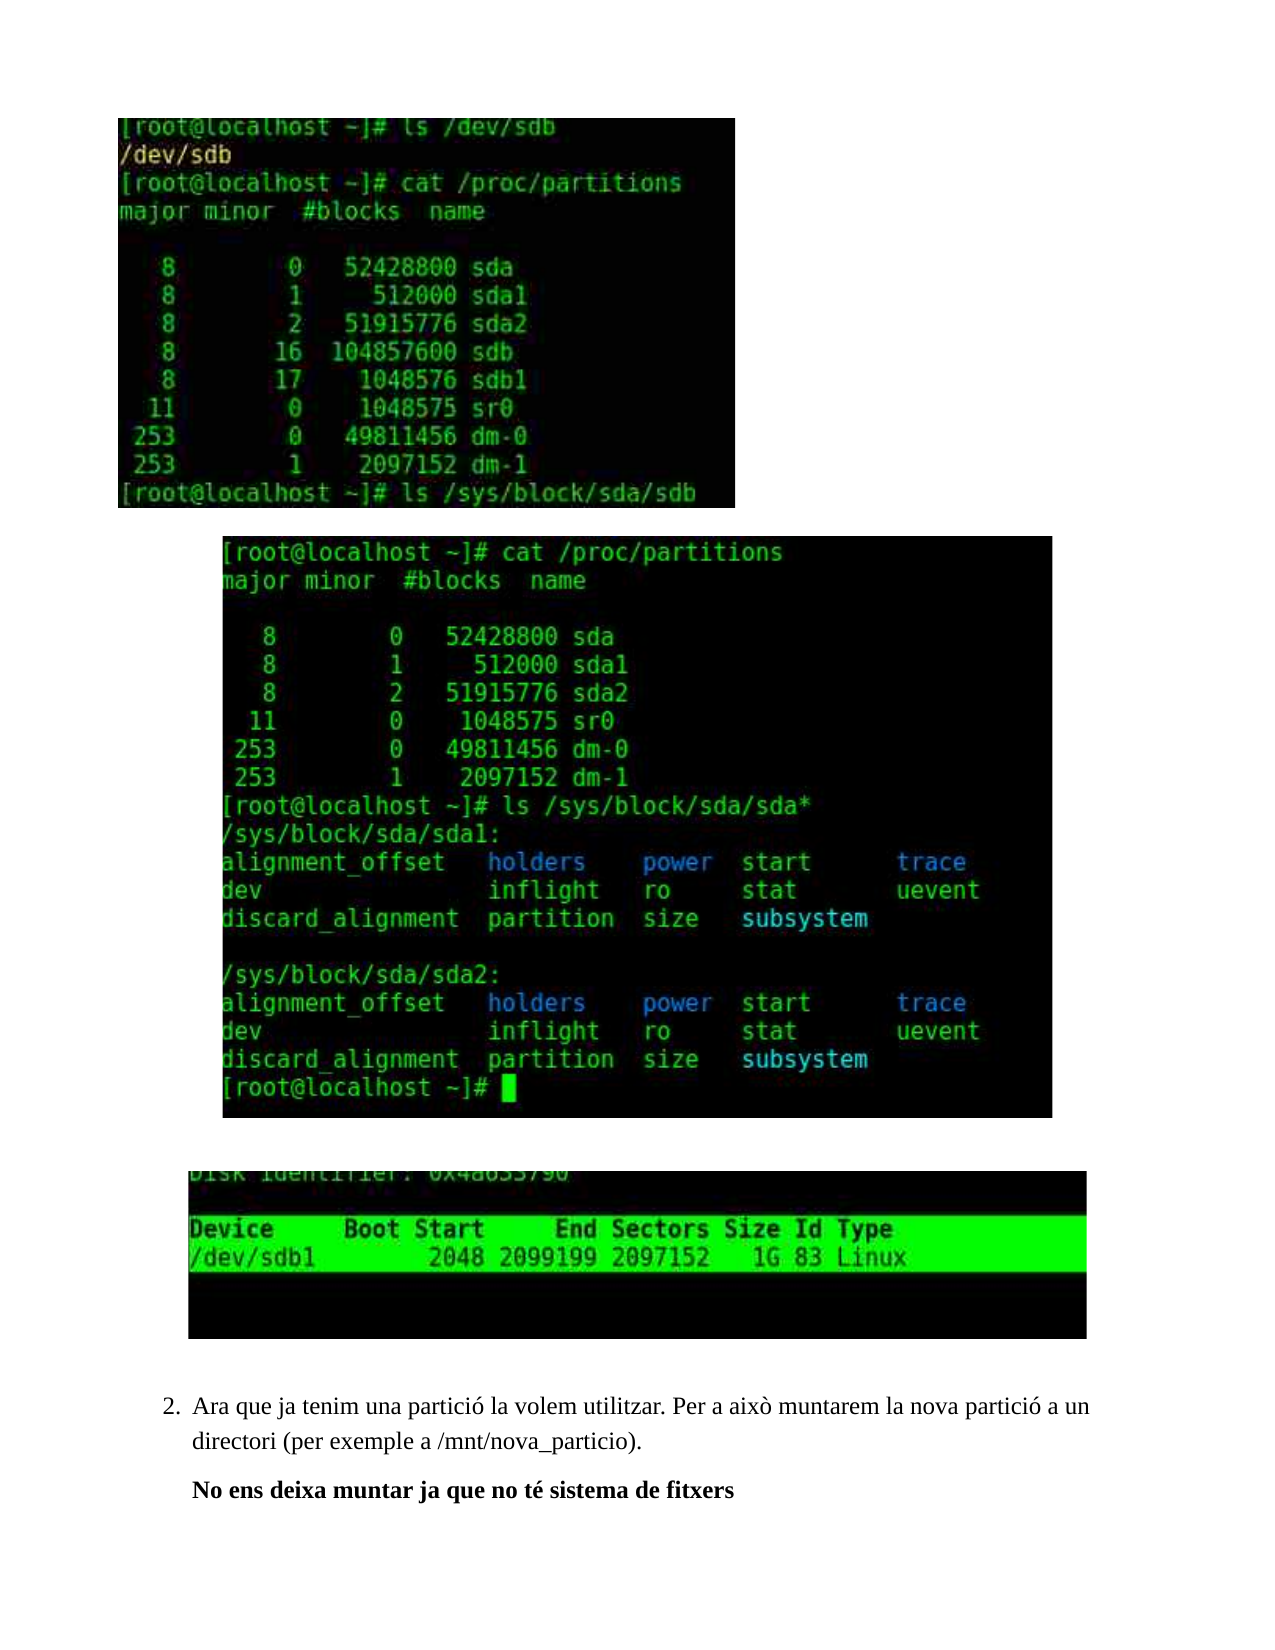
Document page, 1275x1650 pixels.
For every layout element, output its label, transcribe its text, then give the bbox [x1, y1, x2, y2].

picture [222, 536, 1053, 1118]
picture [118, 118, 736, 508]
list No ens deixa muntar ja que no té sistema de fitxers [162, 1475, 1157, 1504]
list Ara que ja tenim una partició la volem utilitzar. Per a això muntarem la nova partició a un directori (per exemple a /mnt/nova_particio). [162, 1391, 1157, 1454]
picture [188, 1171, 1087, 1339]
